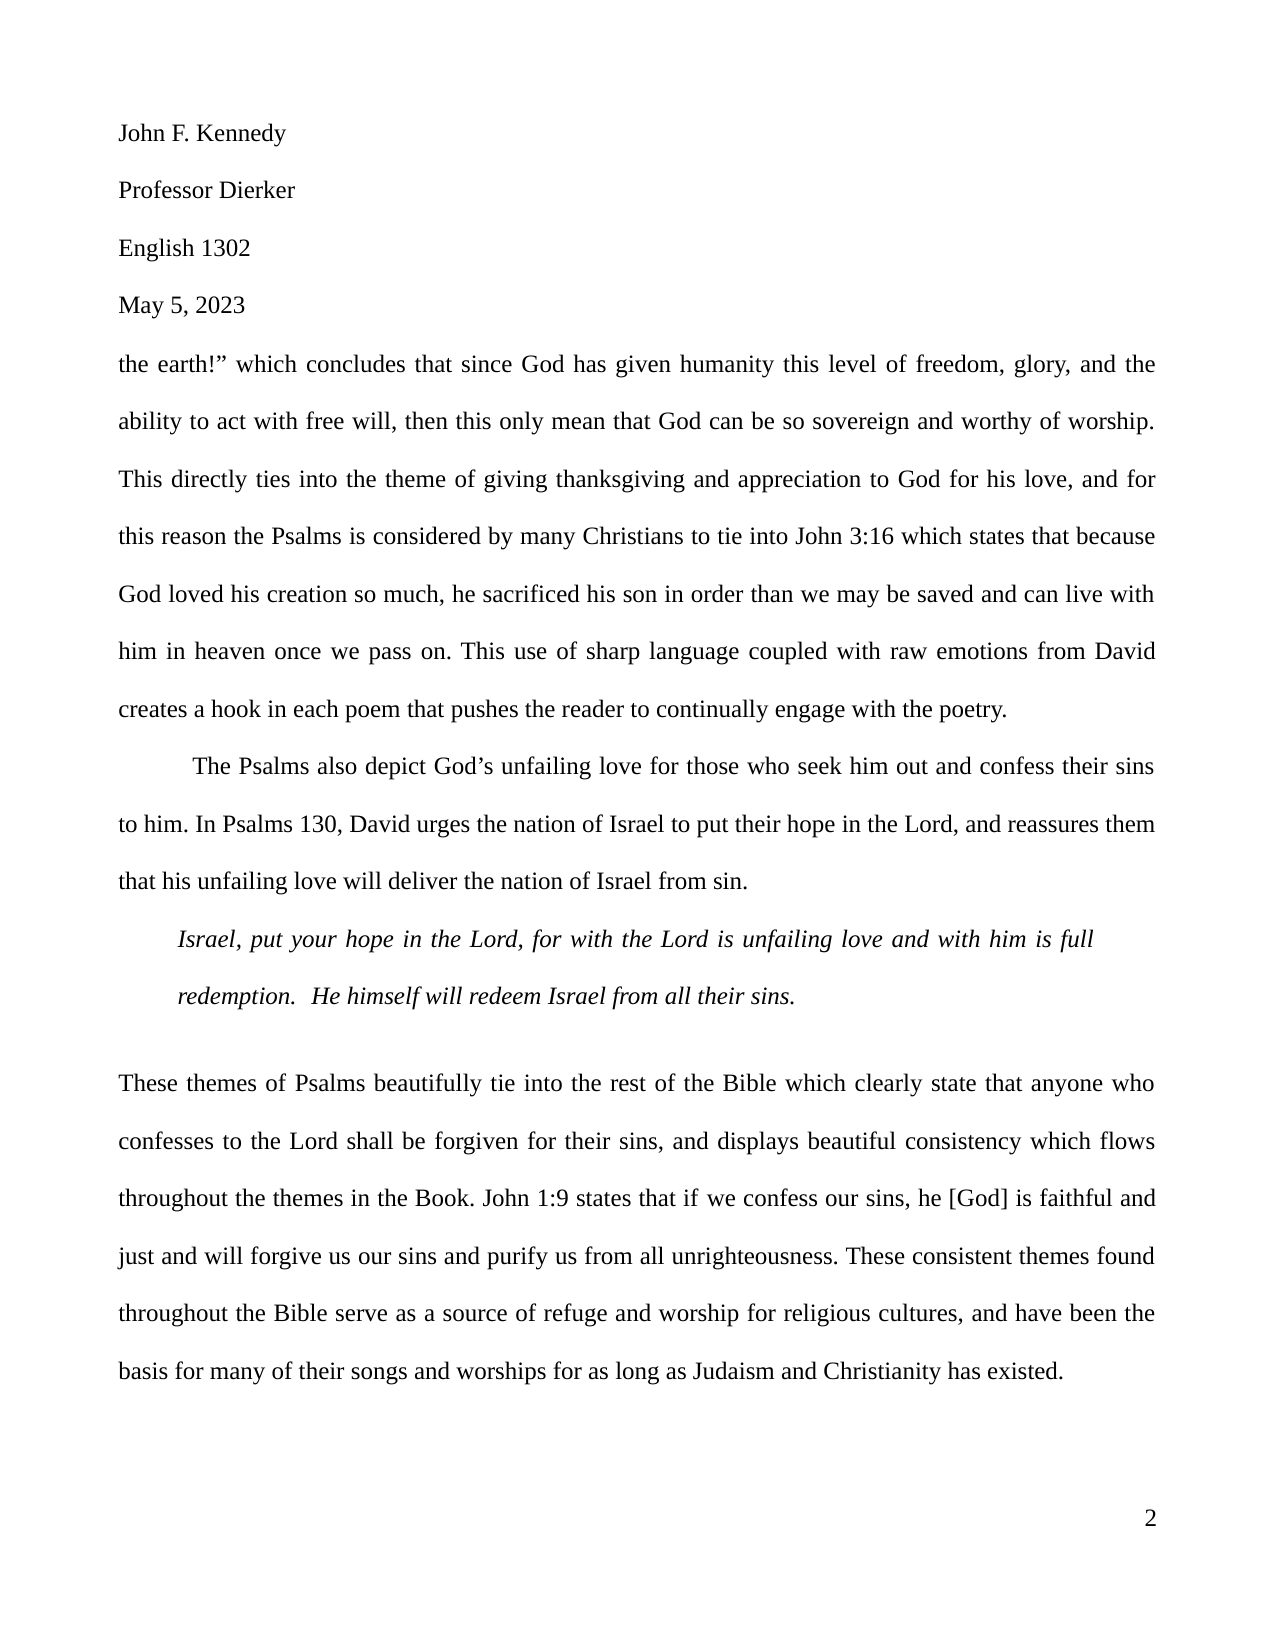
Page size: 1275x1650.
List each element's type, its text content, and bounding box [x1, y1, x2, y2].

text Israel, put your hope in the Lord, for with the Lord is unfailing love and with him is full redemption. He himself will redeem Israel from all their sins. [177, 924, 1098, 1010]
text the earth!” which concludes that since God has given humanity this level of freedom, glory, and the ability to act with free will, then this only mean that God can be so sovereign and worthy of worship. This directly ties into the theme of giving thanksgiving and appreciation to God for his love, and for this reason the Psalms is considered by many Christians to tie into John 3:16 which states that because God loved his creation so much, he sacrificed his son in order than we may be saved and can live with him in heaven once we pass on. This use of sharp language coupled with raw emotions from David creates a hook in each poem that pushes the reader to continually engage with the poetry. [118, 349, 1157, 723]
text The Psalms also depict God’s unfailing love for those who seek him out and confess their sins to him. In Psalms 130, David urges the nation of Israel to put their hope in the Lord, and reassures them that his unfailing love will deliver the nation of Israel from sin. [118, 751, 1157, 895]
text These themes of Psalms beautifully tie into the rest of the Bible which clearly state that anyone who confesses to the Lord shall be forgiven for their sins, and displays beautiful consistency which flows throughout the themes in the Book. John 1:9 states that if we confess our sins, he [God] is faithful and just and will forgive us our sins and purify us from all unrighteousness. These consistent themes found throughout the Bible serve as a source of refuge and worship for religious cultures, and have been the basis for many of their songs and worships for as long as Judaism and Christianity has existed. [118, 1068, 1157, 1384]
